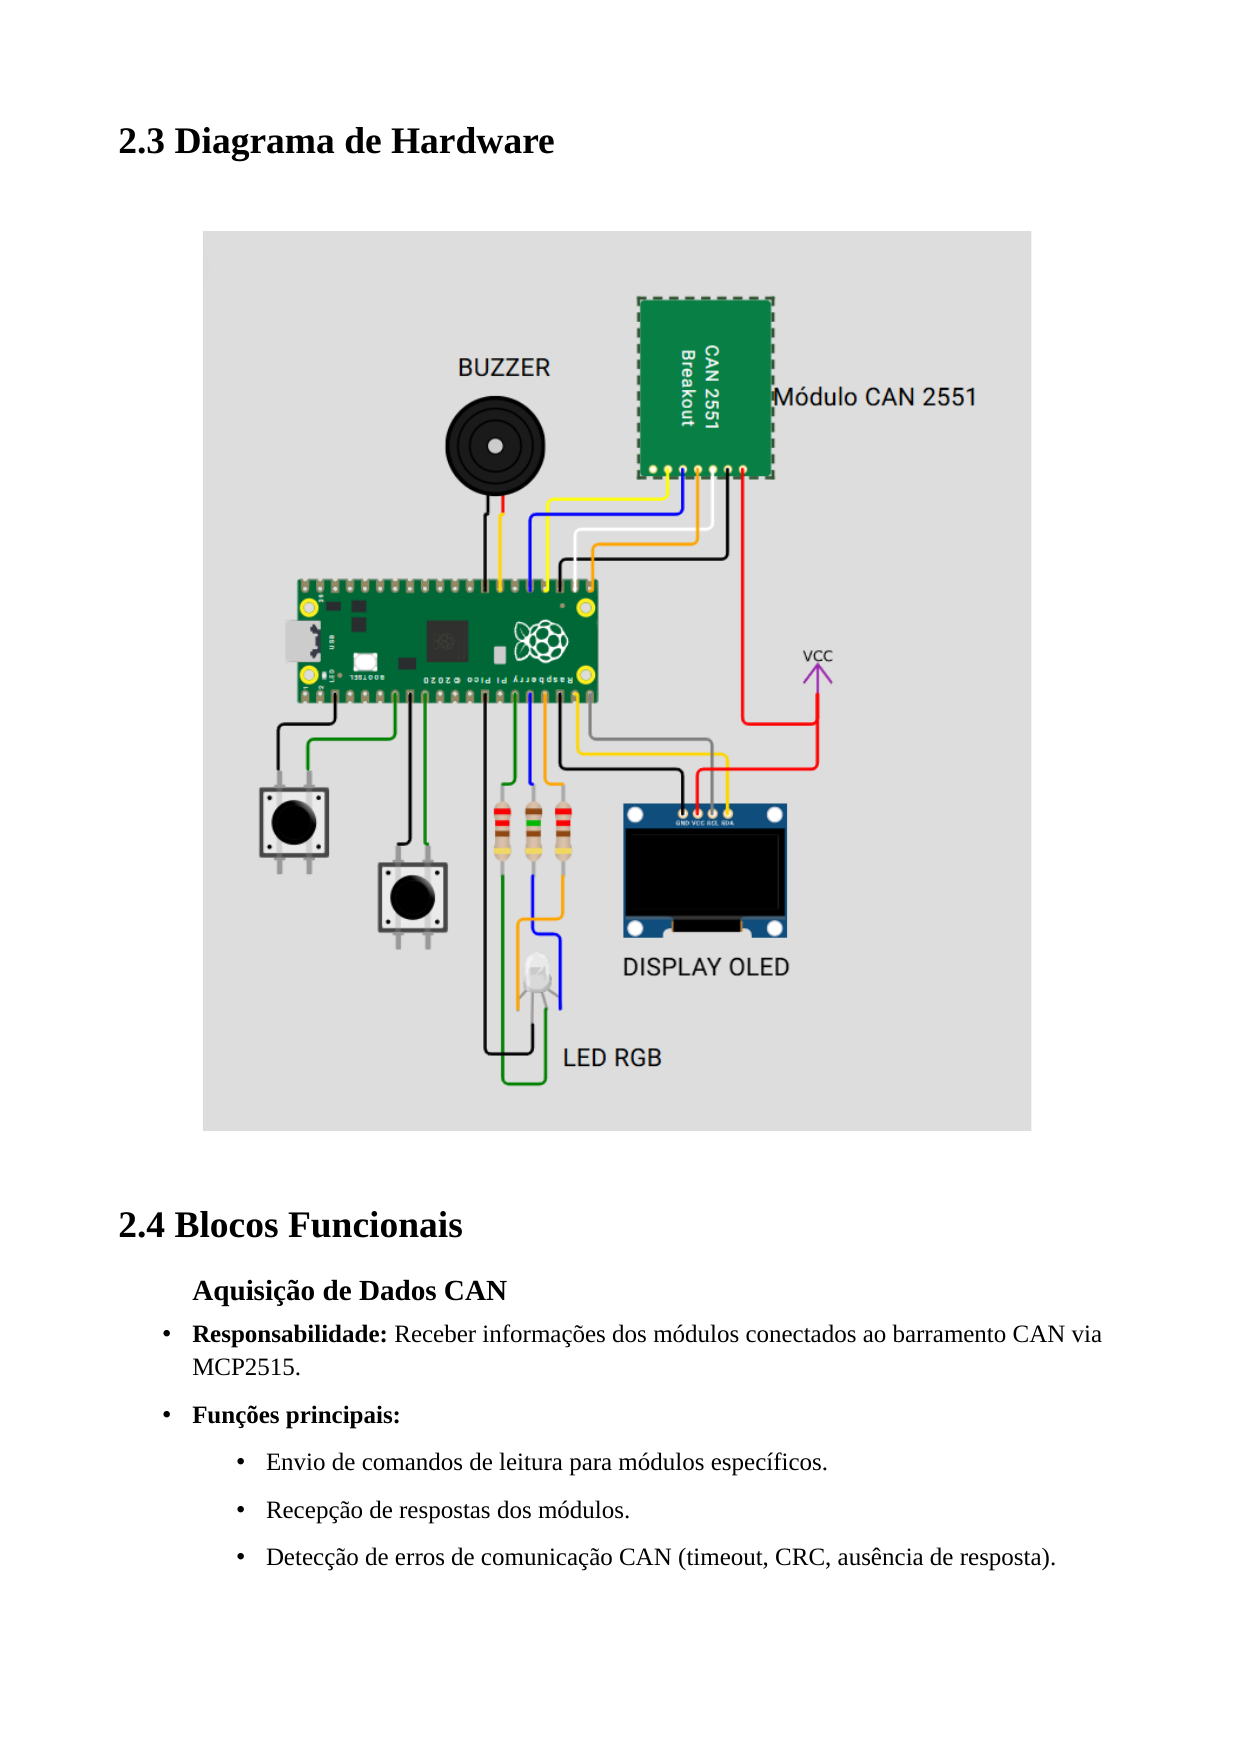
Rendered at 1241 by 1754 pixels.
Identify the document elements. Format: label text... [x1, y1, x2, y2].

list Detecção de erros de comunicação CAN (timeout, CRC, ausência de resposta). [236, 1542, 1122, 1571]
subtitle 2.3 Diagrama de Hardware [118, 118, 1122, 161]
subtitle Aquisição de Dados CAN [162, 1273, 1122, 1307]
list Recepção de respostas dos módulos. [236, 1495, 1122, 1524]
list Envio de comandos de leitura para módulos específicos. [236, 1447, 1122, 1476]
picture [202, 231, 1032, 1131]
subtitle 2.4 Blocos Funcionais [118, 1203, 1122, 1246]
list Responsabilidade: Receber informações dos módulos conectados ao barramento CAN via MCP2515. [162, 1319, 1122, 1381]
list Funções principais: [162, 1400, 1122, 1428]
